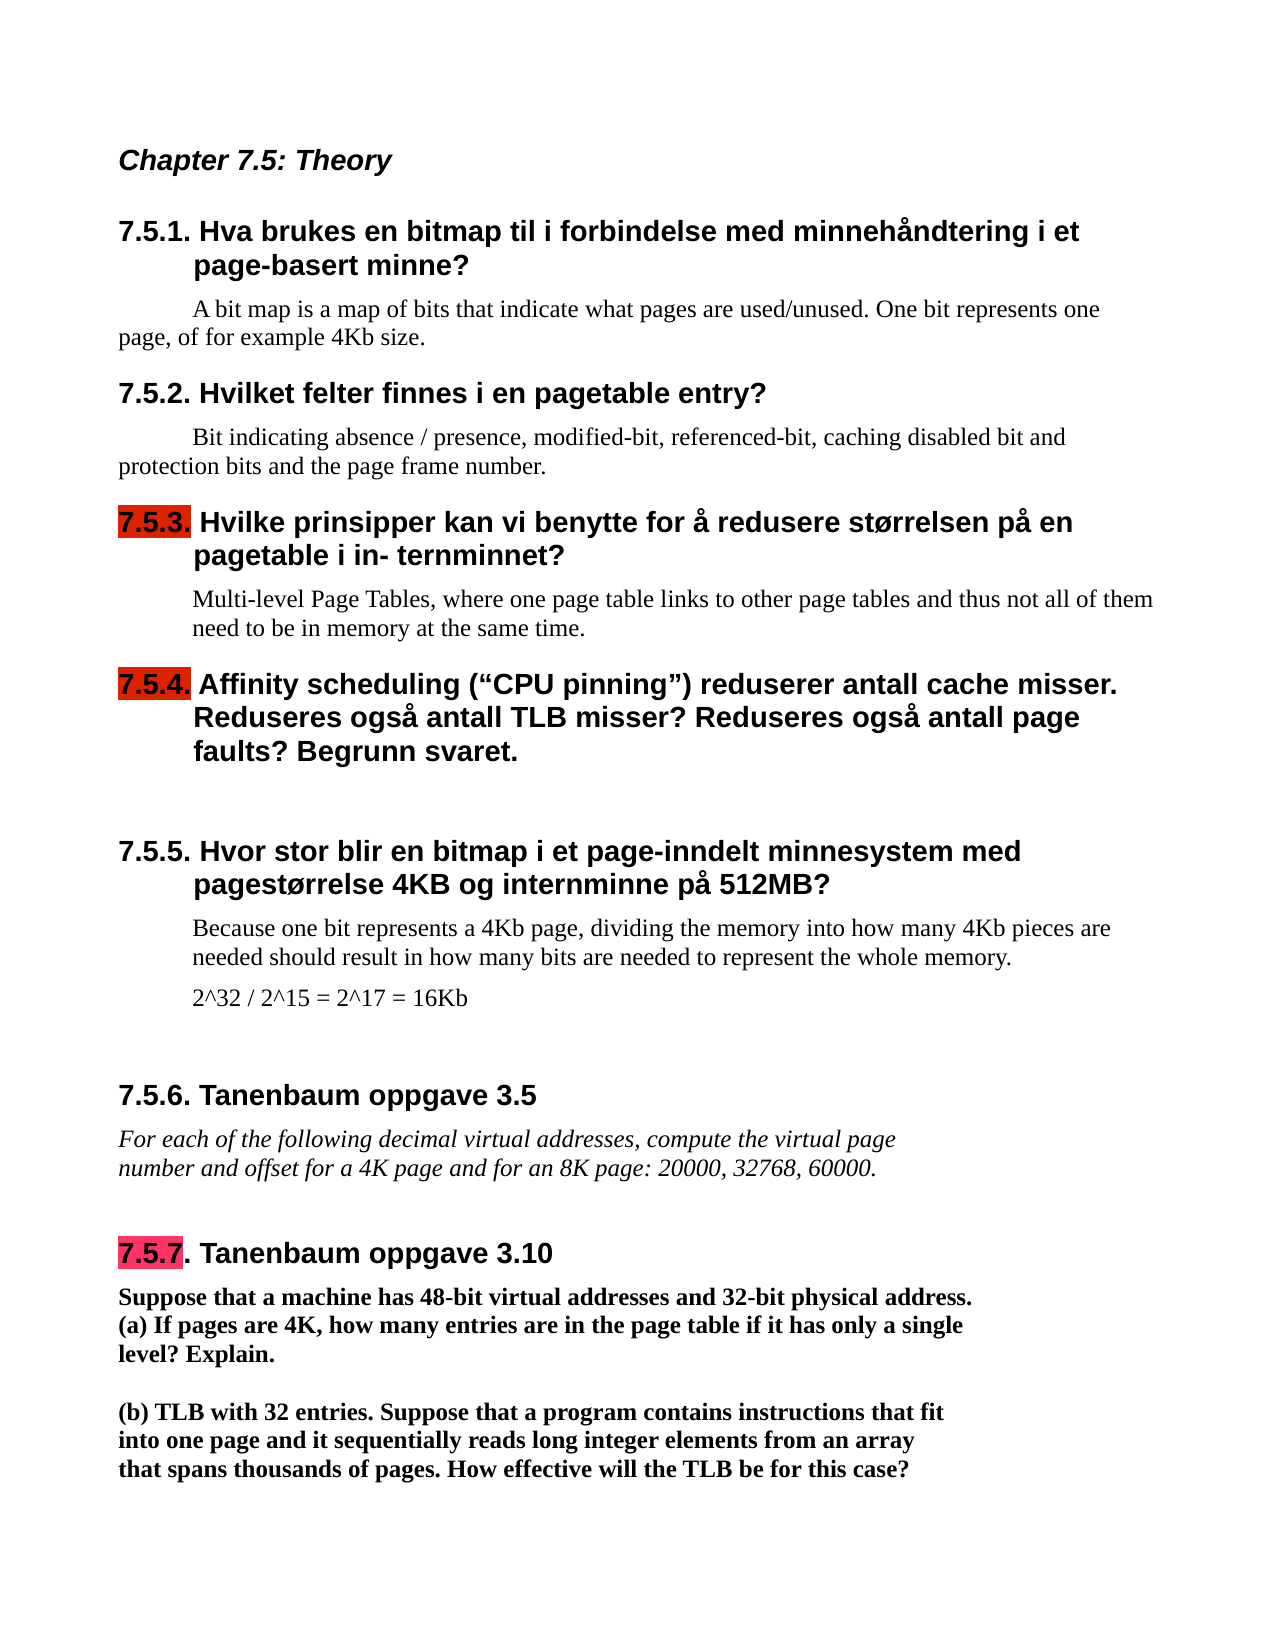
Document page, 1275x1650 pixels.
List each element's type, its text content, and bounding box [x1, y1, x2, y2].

text A bit map is a map of bits that indicate what pages are used/unused. One bit represents one page, of for example 4Kb size. [118, 294, 1157, 351]
subtitle 7.5.3. Hvilke prinsipper kan vi benytte for å redusere størrelsen på en pagetable i in- ternminnet? [118, 505, 1157, 572]
subtitle Chapter 7.5: Theory [118, 143, 1157, 177]
text (b) TLB with 32 entries. Suppose that a program contains instructions that fit [118, 1397, 1157, 1425]
text Multi-level Page Tables, where one page table links to other page tables and thus not all of them need to be in memory at the same time. [118, 584, 1157, 642]
text For each of the following decimal virtual addresses, compute the virtual page [118, 1124, 1157, 1153]
subtitle 7.5.4. Affinity scheduling (“CPU pinning”) reduserer antall cache misser. Reduseres også antall TLB misser? Reduseres også antall page faults? Begrunn svaret. [118, 667, 1157, 767]
text Because one bit represents a 4Kb page, dividing the memory into how many 4Kb pieces are needed should result in how many bits are needed to represent the whole memory. [118, 913, 1157, 971]
text level? Explain. [118, 1339, 1157, 1368]
text Bit indicating absence / presence, modified-bit, referenced-bit, caching disabled bit and protection bits and the page frame number. [118, 422, 1157, 480]
text into one page and it sequentially reads long integer elements from an array [118, 1425, 1157, 1454]
text that spans thousands of pages. How effective will the TLB be for this case? [118, 1454, 1157, 1483]
subtitle 7.5.6. Tanenbaum oppgave 3.5 [118, 1078, 1157, 1112]
subtitle 7.5.5. Hvor stor blir en bitmap i et page-inndelt minnesystem med pagestørrelse 4KB og internminne på 512MB? [118, 834, 1157, 901]
text number and offset for a 4K page and for an 8K page: 20000, 32768, 60000. [118, 1153, 1157, 1182]
text Suppose that a machine has 48-bit virtual addresses and 32-bit physical address. [118, 1282, 1157, 1310]
subtitle 7.5.7. Tanenbaum oppgave 3.10 [118, 1236, 1157, 1269]
subtitle 7.5.2. Hvilket felter finnes i en pagetable entry? [118, 376, 1157, 410]
text 2^32 / 2^15 = 2^17 = 16Kb [118, 983, 1157, 1012]
text (a) If pages are 4K, how many entries are in the page table if it has only a single [118, 1310, 1157, 1339]
subtitle 7.5.1. Hva brukes en bitmap til i forbindelse med minnehåndtering i et page-basert minne? [118, 214, 1157, 281]
